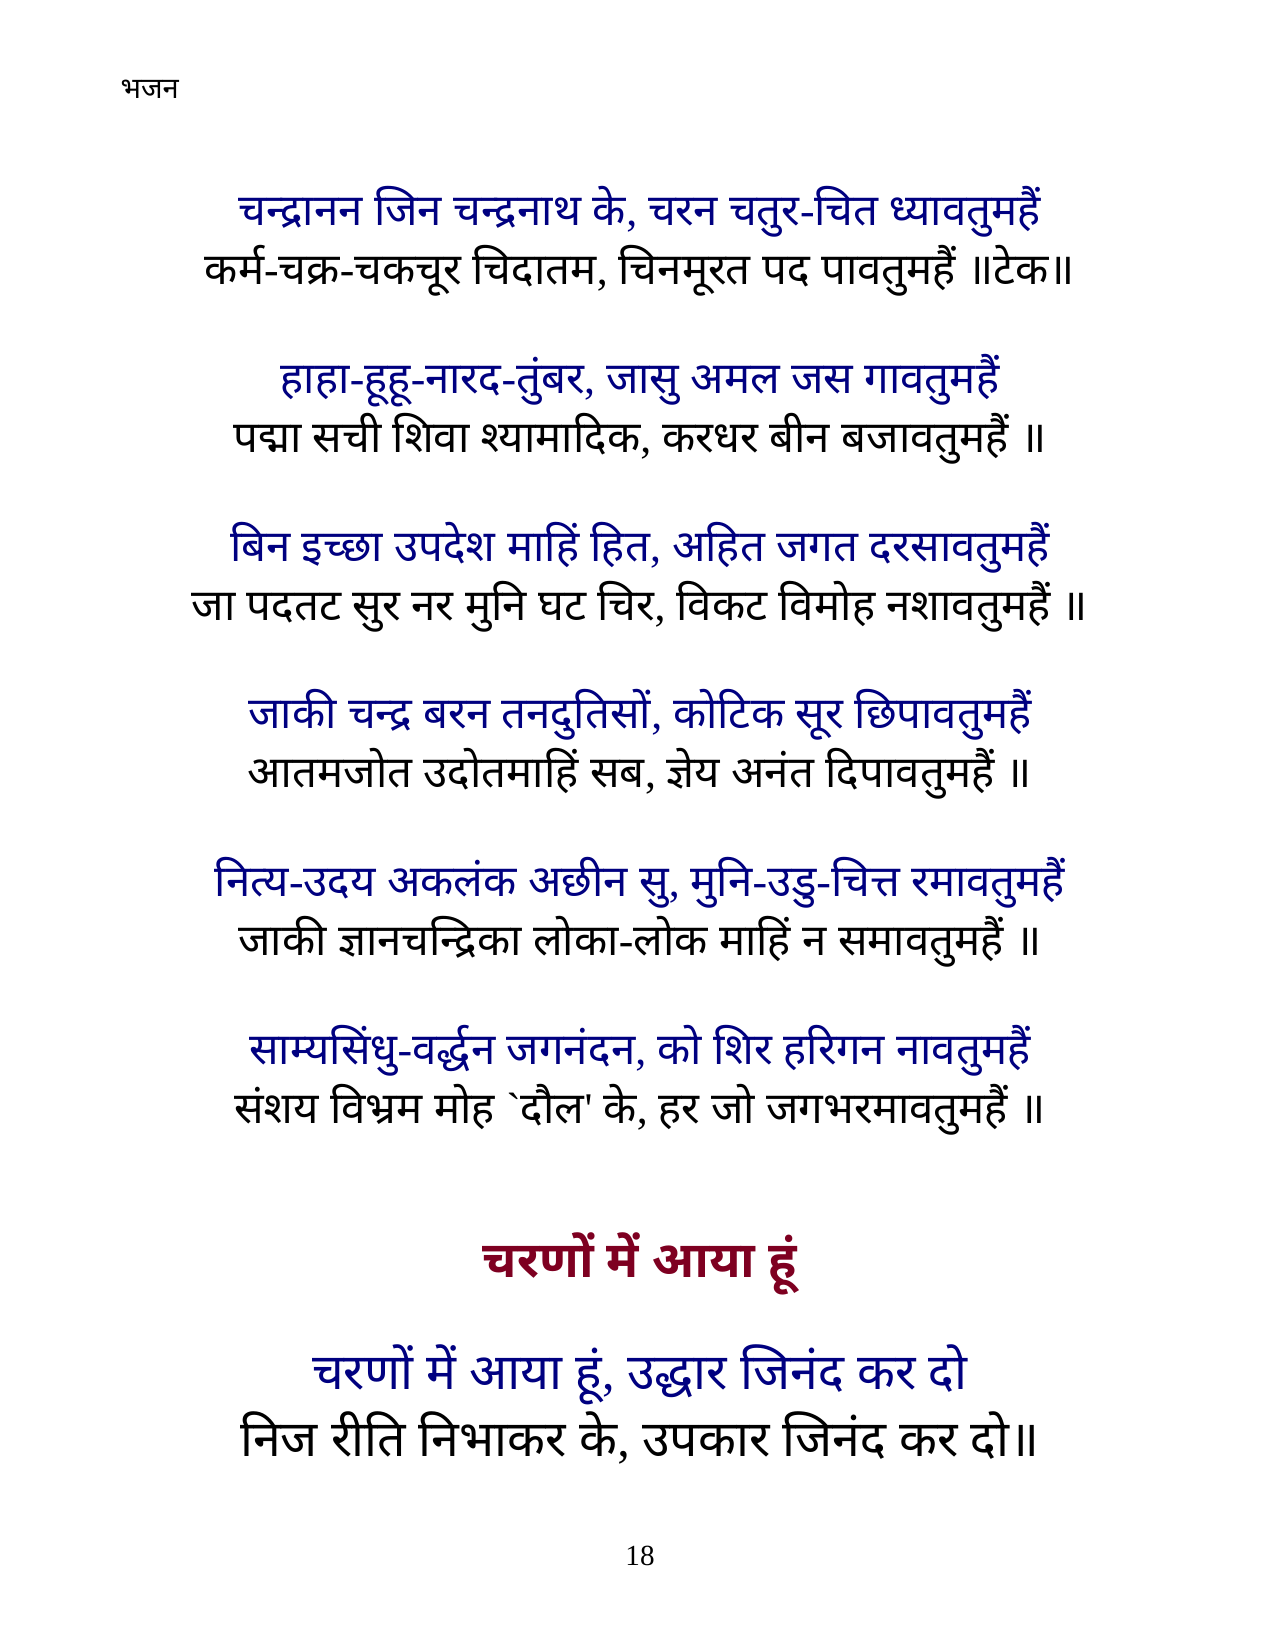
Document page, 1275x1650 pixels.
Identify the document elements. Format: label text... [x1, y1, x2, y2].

text बिन इच्छा उपदेश माहिं हित, अहित जगत दरसावतुमहैं [83, 520, 1196, 579]
text चरणों में आया हूं, उद्धार जिनंद कर दो [83, 1343, 1196, 1410]
text जाकी ज्ञानचन्द्रिका लोका-लोक माहिं न समावतुमहैं ॥ [83, 915, 1196, 973]
text नित्य-उदय अकलंक अछीन सु, मुनि-उडु-चित्त रमावतुमहैं [83, 856, 1196, 915]
text चरणों में आया हूं [83, 1232, 1196, 1297]
text हाहा-हूहू-नारद-तुंबर, जासु अमल जस गावतुमहैं [83, 352, 1196, 411]
text कर्म-चक्र-चकचूर चिदातम, चिनमूरत पद पावतुमहैं ॥टेक॥ [83, 243, 1196, 302]
text निज रीति निभाकर के, उपकार जिनंद कर दो॥ [83, 1410, 1196, 1477]
text संशय विभ्रम मोह `दौल' के, हर जो जगभरमावतुमहैं ॥ [83, 1082, 1196, 1141]
text पद्मा सची शिवा श्यामादिक, करधर बीन बजावतुमहैं ॥ [83, 411, 1196, 470]
text चन्द्रानन जिन चन्द्रनाथ के, चरन चतुर-चित ध्यावतुमहैं [83, 185, 1196, 243]
text जा पदतट सुर नर मुनि घट चिर, विकट विमोह नशावतुमहैं ॥ [83, 579, 1196, 638]
text आतमजोत उदोतमाहिं सब, ज्ञेय अनंत दिपावतुमहैं ॥ [83, 747, 1196, 806]
text जाकी चन्द्र बरन तनदुतिसों, कोटिक सूर छिपावतुमहैं [83, 688, 1196, 747]
text साम्यसिंधु-वर्द्धन जगनंदन, को शिर हरिगन नावतुमहैं [83, 1024, 1196, 1082]
